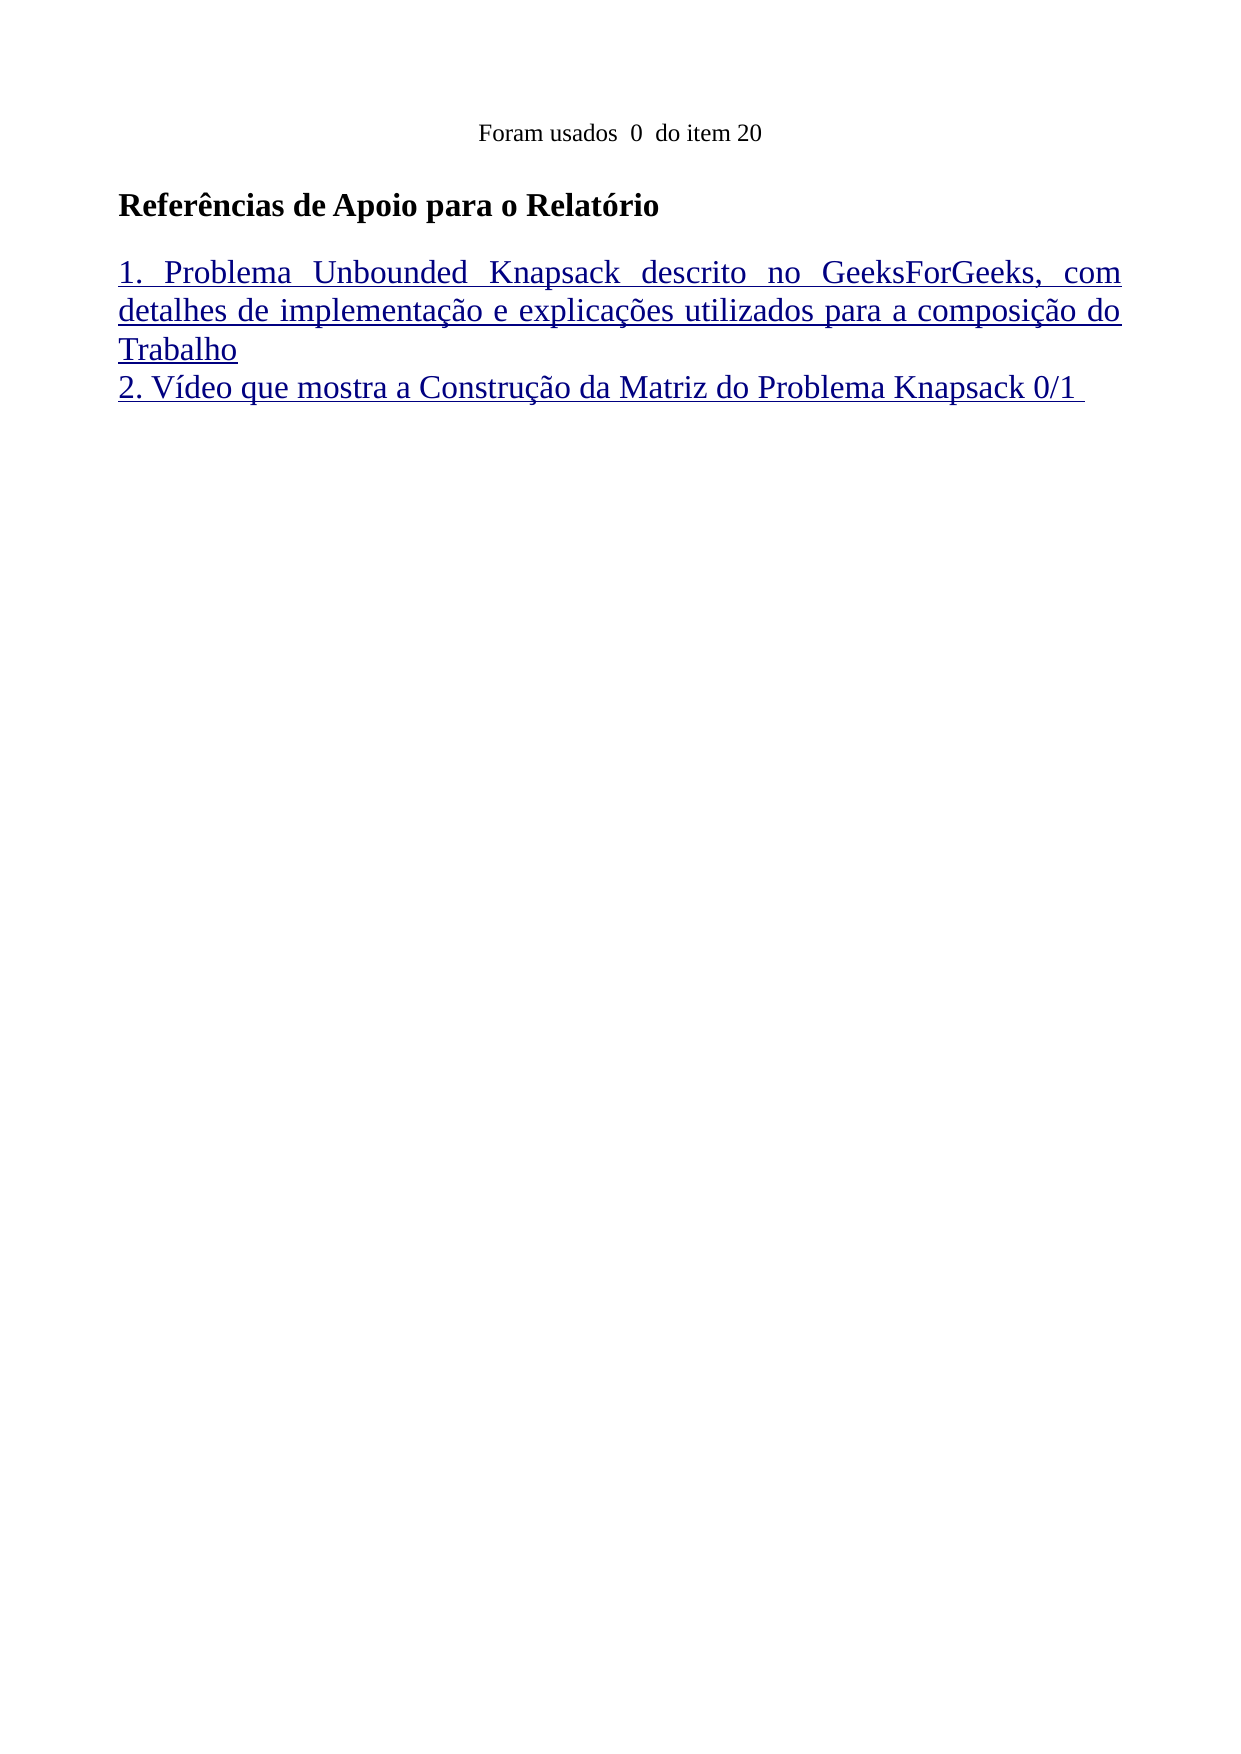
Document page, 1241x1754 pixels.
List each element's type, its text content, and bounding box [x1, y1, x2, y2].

text detalhes de implementação e explicações utilizados para a composição do [118, 287, 1122, 324]
text 2. Vídeo que mostra a Construção da Matriz do Problema Knapsack 0/1 [118, 367, 1122, 406]
text Foram usados 0 do item 20 [118, 118, 1122, 147]
text 1. Problema Unbounded Knapsack descrito no GeeksForGeeks, com [118, 252, 1122, 286]
text Referências de Apoio para o Relatório [118, 185, 1122, 223]
text Trabalho [118, 326, 1122, 367]
